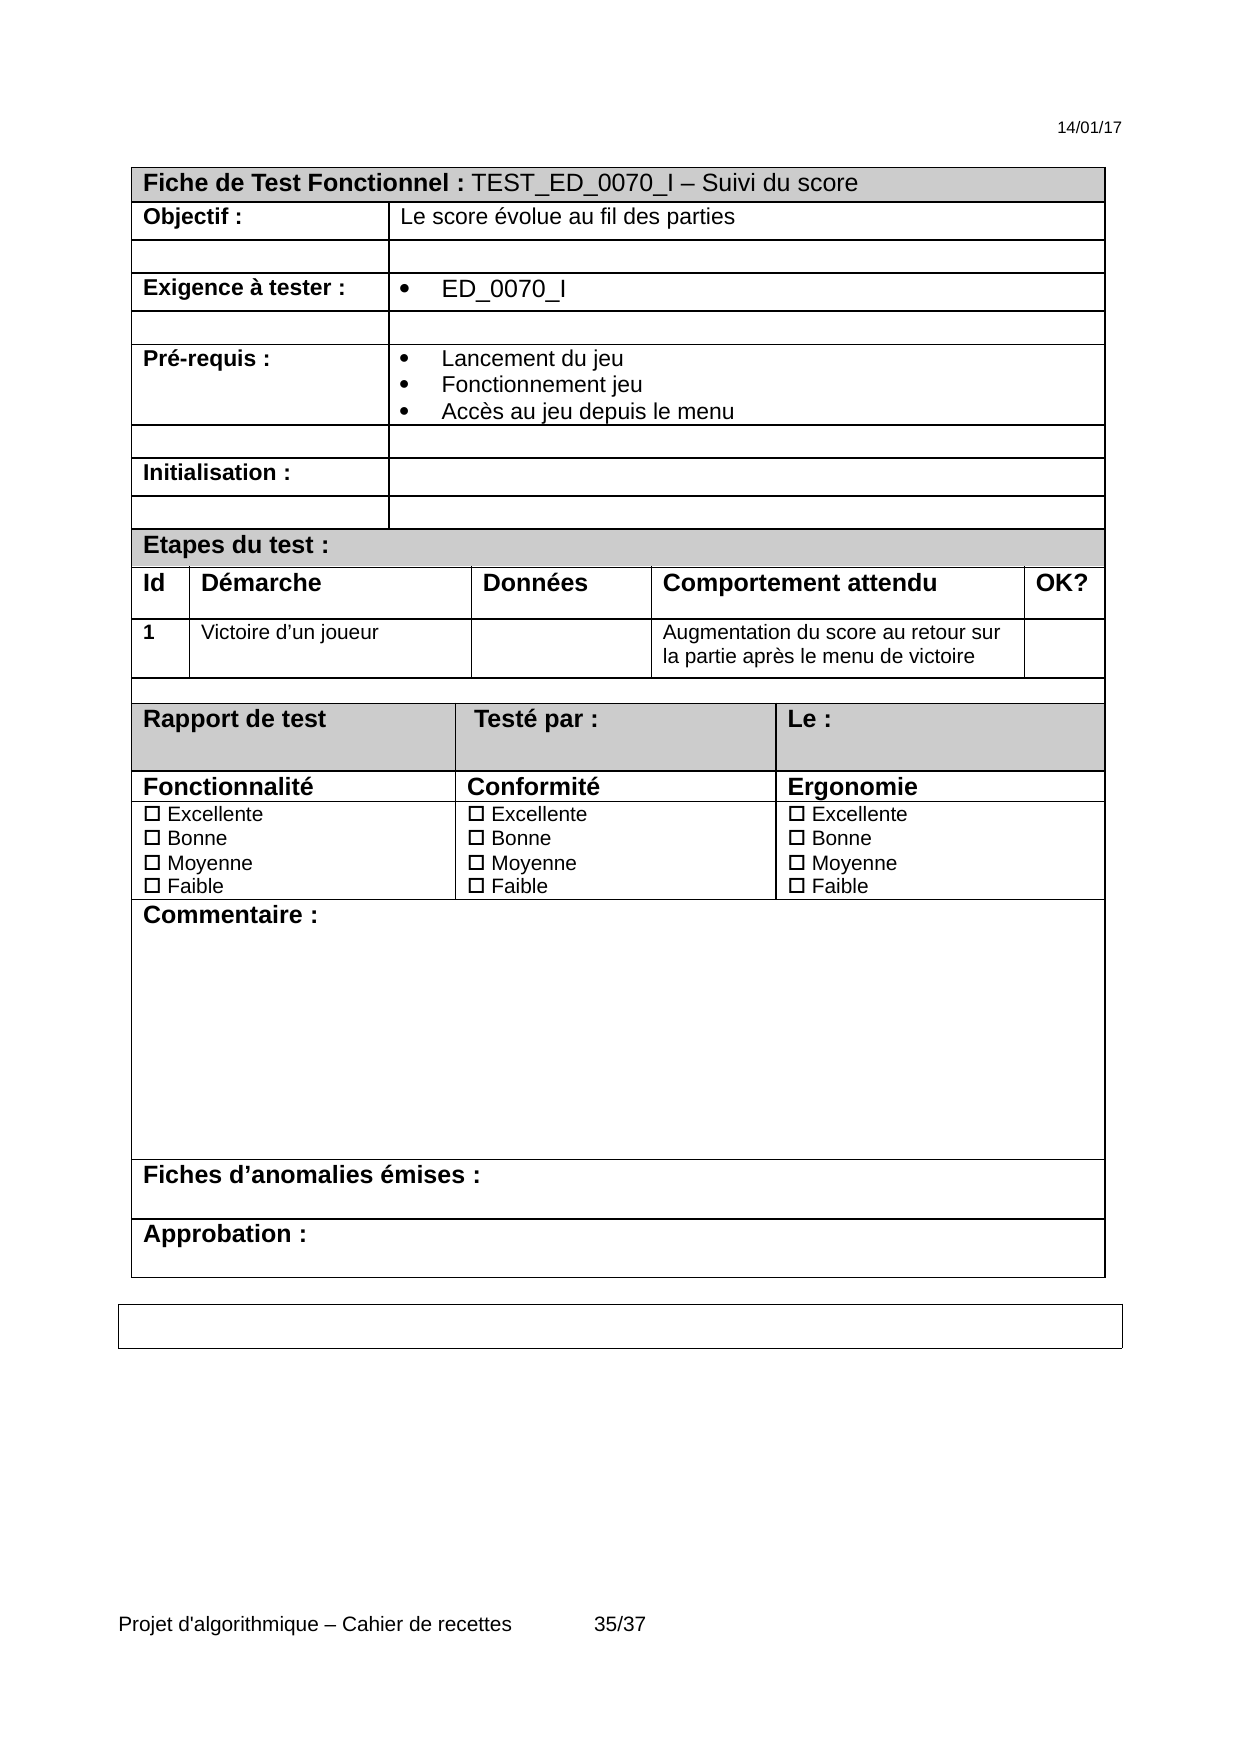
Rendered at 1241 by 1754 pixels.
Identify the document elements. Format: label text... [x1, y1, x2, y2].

table_cell Etapes du test : [132, 530, 1104, 566]
table_cell Commentaire : [132, 900, 1104, 1159]
table_cell Objectif : [132, 203, 388, 239]
table_cell [390, 312, 1104, 343]
table_cell □ Excellente □ Bonne □ Moyenne □ Faible [132, 802, 455, 898]
table_cell Id [132, 568, 189, 618]
table_cell Fonctionnalité [132, 772, 455, 801]
table_cell [132, 497, 388, 528]
table_cell Exigence à tester : [132, 274, 388, 310]
table_cell Le : [777, 704, 1104, 770]
table_cell [1025, 620, 1104, 677]
table_cell □ Excellente □ Bonne □ Moyenne □ Faible [456, 802, 775, 898]
table_cell Pré-requis : [132, 345, 388, 424]
table_cell [390, 459, 1104, 495]
table_cell Données [472, 568, 651, 618]
table_header Fiche de Test Fonctionnel : TEST_ED_0070_I – Suivi du score [132, 168, 1104, 201]
table_cell Approbation : [132, 1220, 1104, 1277]
table_cell Testé par : [456, 704, 775, 770]
table_cell Comportement attendu [652, 568, 1024, 618]
table_cell [390, 426, 1104, 457]
table_cell ED_0070_I [390, 274, 1104, 310]
table_cell 1 [132, 620, 189, 677]
table_cell [132, 679, 1104, 702]
table_cell Conformité [456, 772, 775, 801]
table_cell [132, 312, 388, 343]
table_cell [390, 497, 1104, 528]
table_cell Le score évolue au fil des parties [390, 203, 1104, 239]
table_cell [472, 620, 651, 677]
table_cell Initialisation : [132, 459, 388, 495]
table_cell Victoire d’un joueur [190, 620, 471, 677]
table_cell [132, 426, 388, 457]
table_cell Rapport de test [132, 704, 455, 770]
table_cell Démarche [190, 568, 471, 618]
table_cell □ Excellente □ Bonne □ Moyenne □ Faible [777, 802, 1104, 898]
table_cell [132, 241, 388, 272]
table_cell OK? [1025, 568, 1104, 618]
table_cell [390, 241, 1104, 272]
table_cell Fiches d’anomalies émises : [132, 1160, 1104, 1218]
table_cell Ergonomie [777, 772, 1104, 801]
table_cell Lancement du jeu Fonctionnement jeu Accès au jeu depuis le menu [390, 345, 1104, 424]
table_cell Augmentation du score au retour sur la partie après le menu de victoire [652, 620, 1024, 677]
